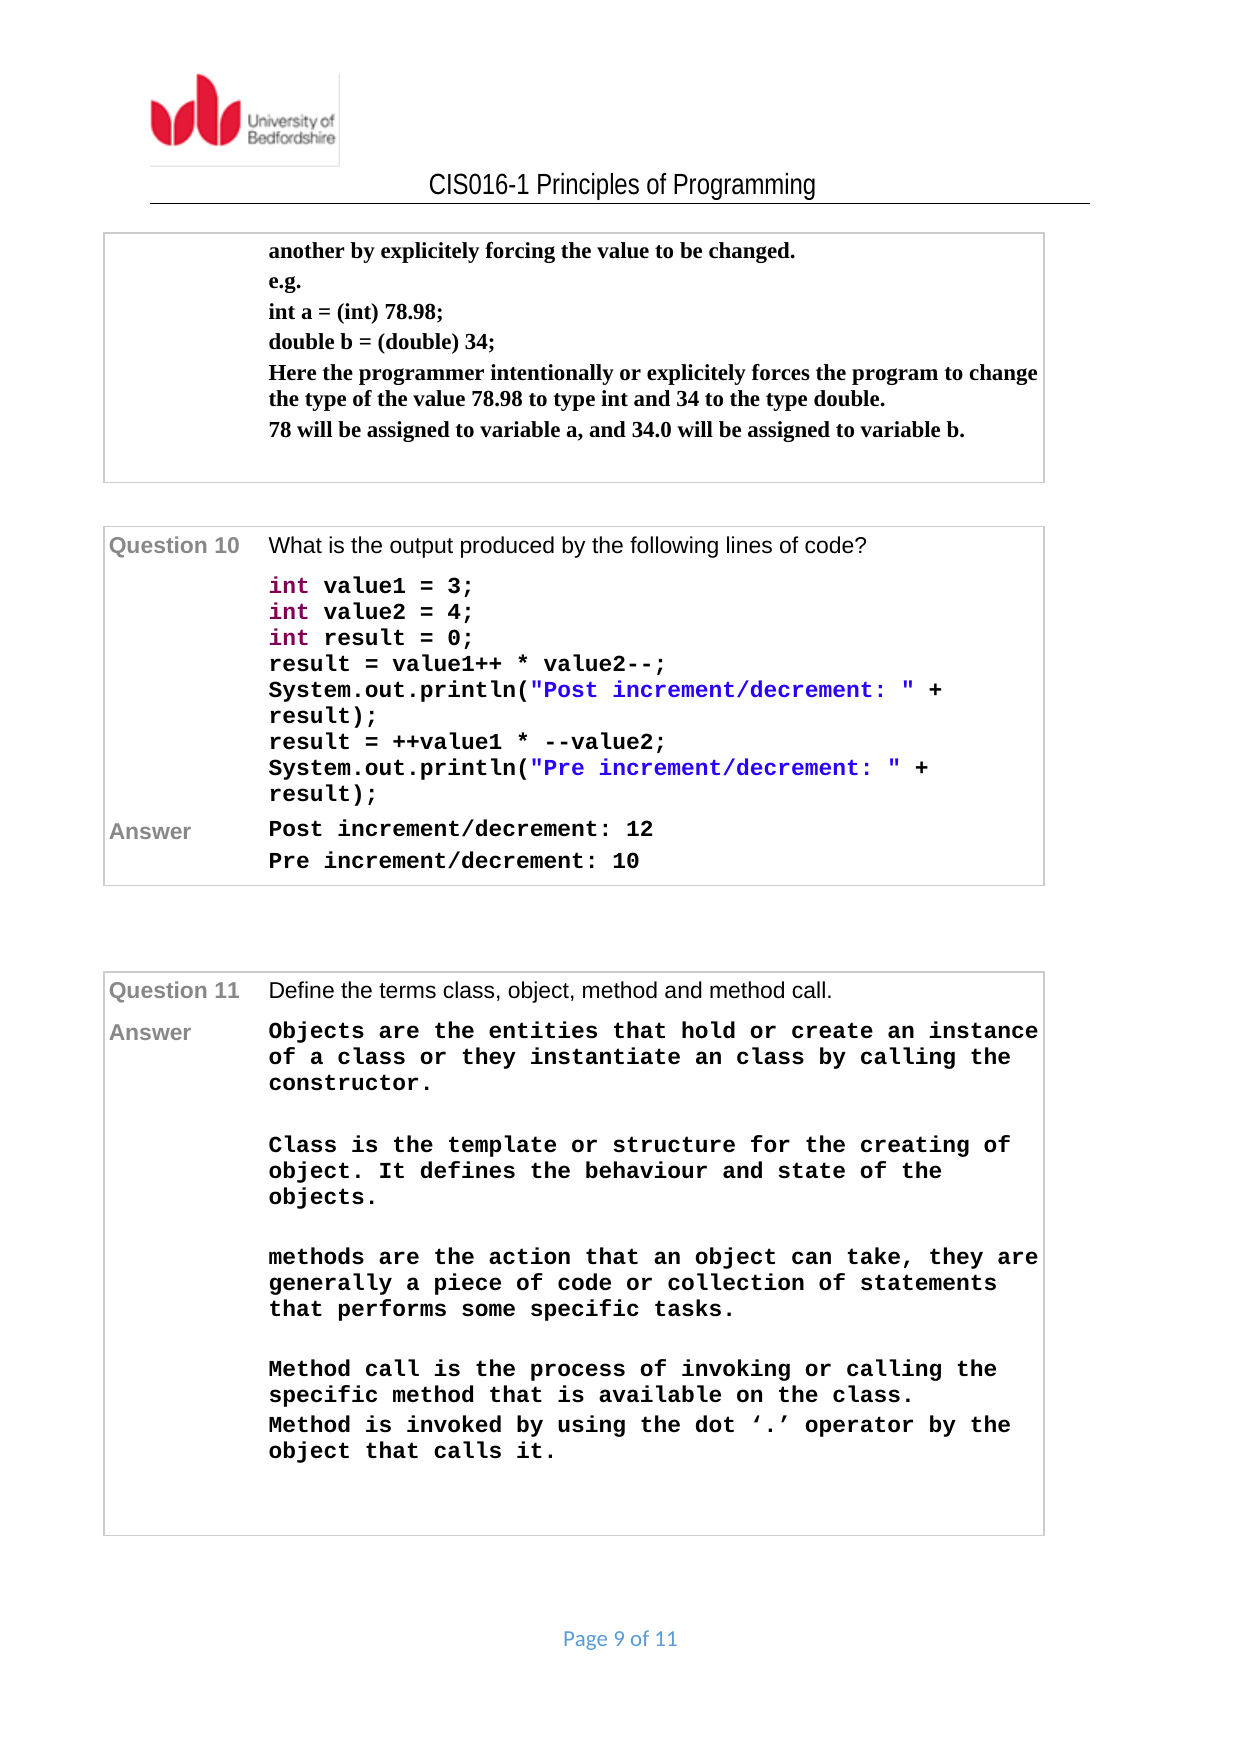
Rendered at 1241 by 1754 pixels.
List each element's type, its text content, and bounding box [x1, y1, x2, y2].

table_header Question 10 [105, 527, 264, 813]
table_cell Objects are the entities that hold or create an instance of a class or they instantiate an class by calling the constructor. Class is the template or structure for the creating of object. It defines the behaviour and state of the objects. methods are the action that an object can take, they are generally a piece of code or collection of statements that performs some specific tasks. Method call is the process of invoking or calling the specific method that is available on the class. Method is invoked by using the dot ‘.’ operator by the object that calls it. [264, 1015, 1043, 1535]
table_cell Answer [105, 1015, 264, 1535]
table_cell Answer [105, 813, 264, 884]
table_cell Post increment/decrement: 12 Pre increment/decrement: 10 [264, 813, 1043, 884]
picture [150, 73, 341, 168]
table_cell [105, 234, 264, 481]
table_header Question 11 [105, 973, 264, 1015]
table_header Define the terms class, object, method and method call. [264, 973, 1043, 1015]
table_cell another by explicitely forcing the value to be changed. e.g. int a = (int) 78.98; double b = (double) 34; Here the programmer intentionally or explicitely forces the program to change the type of the value 78.98 to type int and 34 to the type double. 78 will be assigned to variable a, and 34.0 will be assigned to variable b. [264, 234, 1043, 481]
table_header What is the output produced by the following lines of code? int value1 = 3; int value2 = 4; int result = 0; result = value1++ * value2--; System.out.println("Post increment/decrement: " + result); result = ++value1 * --value2; System.out.println("Pre increment/decrement: " + result); [264, 527, 1043, 813]
